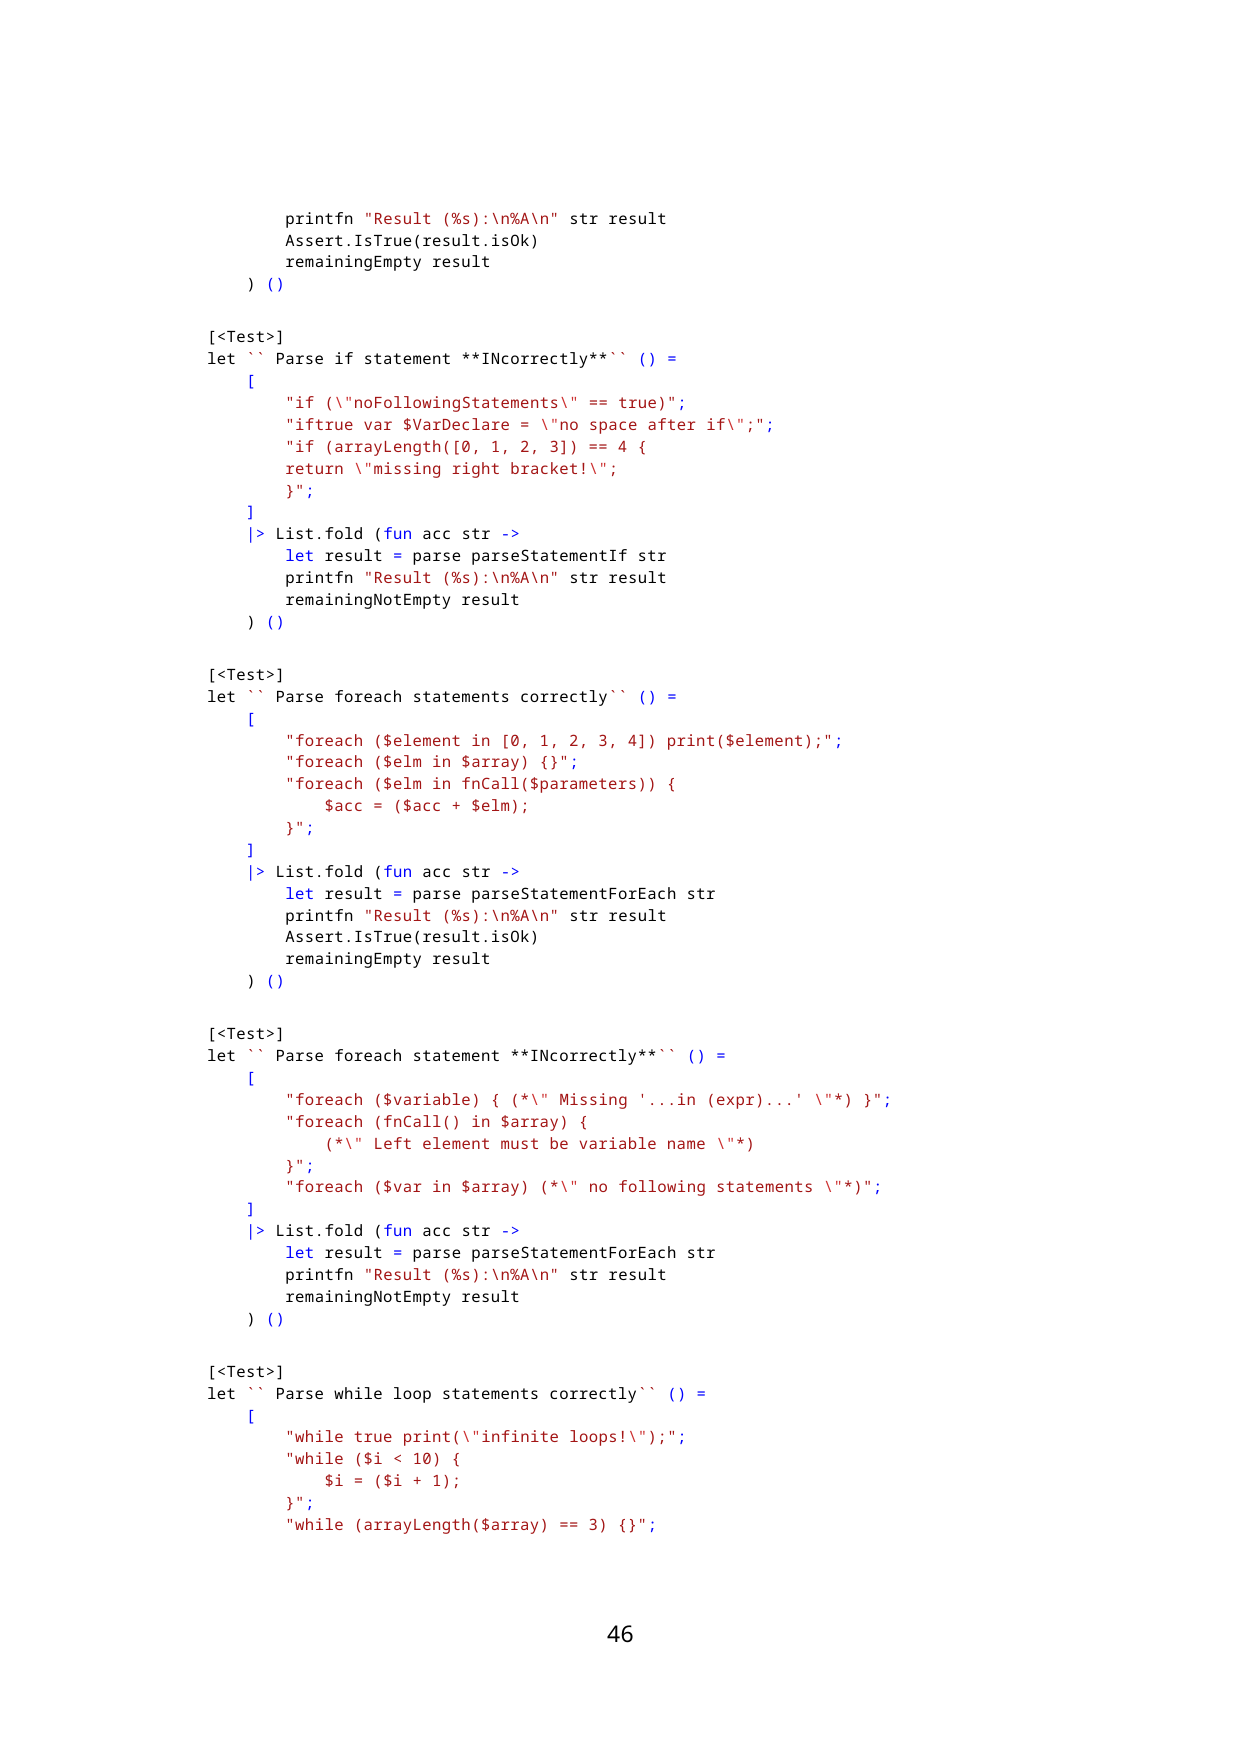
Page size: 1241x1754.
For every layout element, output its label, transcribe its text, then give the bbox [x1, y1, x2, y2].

text $acc = ($acc + $elm); [207, 794, 1033, 816]
text |> List.fold (fun acc str -> [207, 1219, 1033, 1241]
text [<Test>] [207, 1022, 1033, 1044]
text [ [207, 369, 1033, 391]
text [ [207, 1404, 1033, 1426]
text ) () [207, 610, 1033, 632]
text printfn "Result (%s):\n%A\n" str result [207, 566, 1033, 588]
text }"; [207, 1491, 1033, 1513]
text ) () [207, 1307, 1033, 1329]
text "foreach ($var in $array) (*\" no following statements \"*)"; [207, 1176, 1033, 1197]
text printfn "Result (%s):\n%A\n" str result [207, 1263, 1033, 1285]
text ] [207, 838, 1033, 860]
text $i = ($i + 1); [207, 1469, 1033, 1491]
text [<Test>] [207, 326, 1033, 347]
text let `` Parse while loop statements correctly`` () = [207, 1382, 1033, 1404]
text }"; [207, 816, 1033, 838]
text let `` Parse foreach statements correctly`` () = [207, 685, 1033, 707]
text "foreach ($variable) { (*\" Missing '...in (expr)...' \"*) }"; [207, 1088, 1033, 1110]
text ) () [207, 272, 1033, 294]
text Assert.IsTrue(result.isOk) [207, 926, 1033, 947]
text [<Test>] [207, 1360, 1033, 1382]
text |> List.fold (fun acc str -> [207, 522, 1033, 544]
text remainingNotEmpty result [207, 1285, 1033, 1307]
text |> List.fold (fun acc str -> [207, 860, 1033, 882]
text "if (\"noFollowingStatements\" == true)"; [207, 391, 1033, 413]
text printfn "Result (%s):\n%A\n" str result [207, 904, 1033, 926]
text let result = parse parseStatementIf str [207, 544, 1033, 566]
text "while true print(\"infinite loops!\");"; [207, 1426, 1033, 1447]
text (*\" Left element must be variable name \"*) [207, 1132, 1033, 1154]
text return \"missing right bracket!\"; [207, 457, 1033, 479]
text [ [207, 707, 1033, 729]
text let result = parse parseStatementForEach str [207, 1241, 1033, 1263]
text }"; [207, 479, 1033, 501]
text [<Test>] [207, 663, 1033, 685]
text "foreach ($element in [0, 1, 2, 3, 4]) print($element);"; [207, 729, 1033, 751]
text remainingEmpty result [207, 947, 1033, 969]
text let `` Parse foreach statement **INcorrectly**`` () = [207, 1044, 1033, 1066]
text remainingEmpty result [207, 251, 1033, 272]
text ] [207, 501, 1033, 522]
text "while ($i < 10) { [207, 1447, 1033, 1469]
text ) () [207, 969, 1033, 991]
text ] [207, 1197, 1033, 1219]
text "foreach ($elm in fnCall($parameters)) { [207, 772, 1033, 794]
text let result = parse parseStatementForEach str [207, 882, 1033, 904]
text }"; [207, 1154, 1033, 1176]
text remainingNotEmpty result [207, 588, 1033, 610]
text "if (arrayLength([0, 1, 2, 3]) == 4 { [207, 435, 1033, 457]
text [ [207, 1066, 1033, 1088]
text "iftrue var $VarDeclare = \"no space after if\";"; [207, 413, 1033, 435]
text "foreach ($elm in $array) {}"; [207, 751, 1033, 772]
text Assert.IsTrue(result.isOk) [207, 229, 1033, 251]
text printfn "Result (%s):\n%A\n" str result [207, 207, 1033, 229]
text let `` Parse if statement **INcorrectly**`` () = [207, 347, 1033, 369]
text "foreach (fnCall() in $array) { [207, 1110, 1033, 1132]
text "while (arrayLength($array) == 3) {}"; [207, 1513, 1033, 1535]
